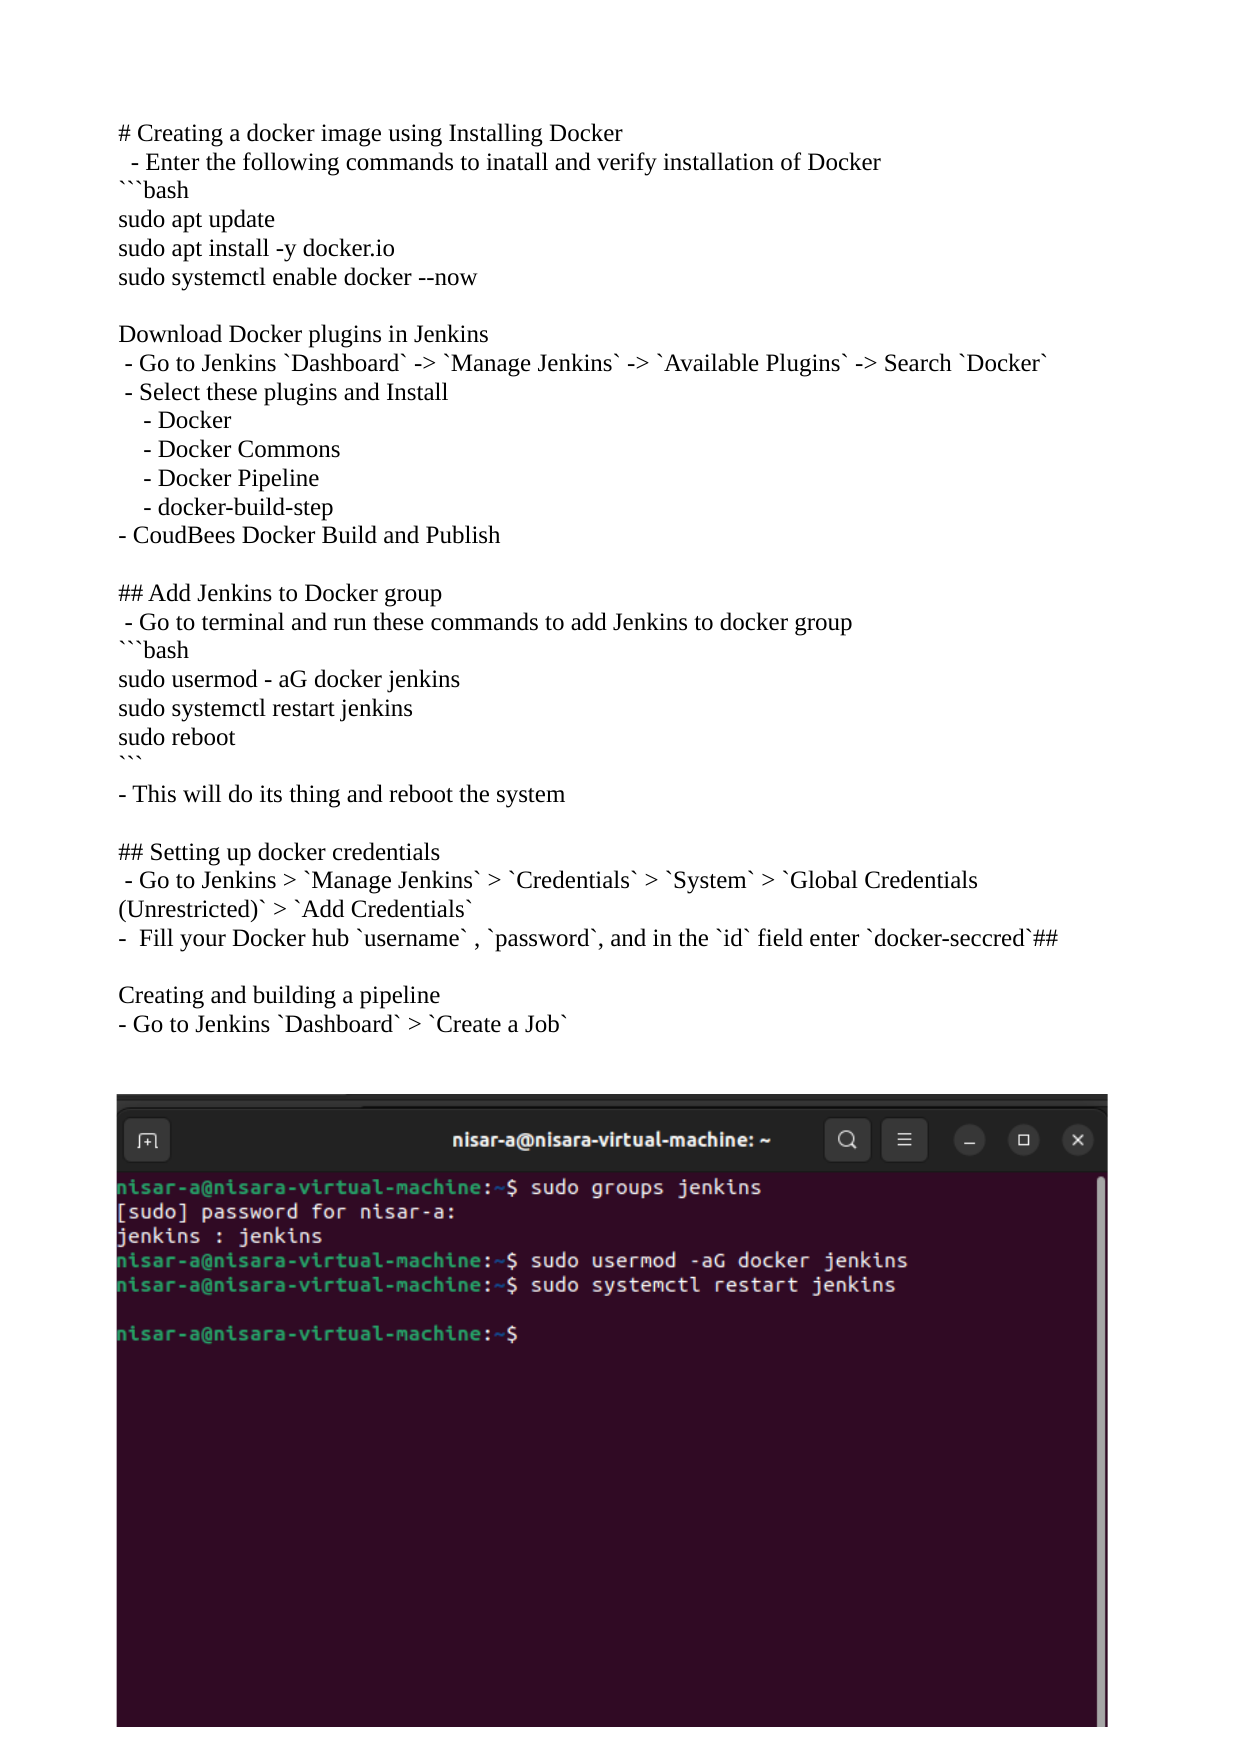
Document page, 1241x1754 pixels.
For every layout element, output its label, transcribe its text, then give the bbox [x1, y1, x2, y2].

text sudo apt install -y docker.io [118, 233, 1122, 262]
text sudo usermod - aG docker jenkins [118, 664, 1122, 693]
text - Docker Pipeline [118, 463, 1122, 492]
text sudo systemctl restart jenkins [118, 693, 1122, 722]
text - Go to Jenkins `Dashboard` -> `Manage Jenkins` -> `Available Plugins` -> Search `Docker` [118, 348, 1122, 377]
text - Enter the following commands to inatall and verify installation of Docker [118, 147, 1122, 176]
text - This will do its thing and reboot the system [118, 779, 1122, 808]
text ```bash [118, 636, 1122, 664]
text # Creating a docker image using Installing Docker [118, 118, 1122, 147]
text ``` [118, 751, 1122, 779]
text - Fill your Docker hub `username` , `password`, and in the `id` field enter `docker-seccred`## [118, 923, 1122, 952]
text - Select these plugins and Install [118, 377, 1122, 406]
text Download Docker plugins in Jenkins [118, 319, 1122, 348]
text - Go to terminal and run these commands to add Jenkins to docker group [118, 607, 1122, 636]
text - Go to Jenkins > `Manage Jenkins` > `Credentials` > `System` > `Global Credentials (Unrestricted)` > `Add Credentials` [118, 866, 1122, 923]
text sudo apt update [118, 204, 1122, 233]
text sudo systemctl enable docker --now [118, 262, 1122, 291]
text - docker-build-step [118, 492, 1122, 521]
text - Docker [118, 406, 1122, 434]
text Creating and building a pipeline [118, 981, 1122, 1009]
picture [116, 1094, 1108, 1727]
text sudo reboot [118, 722, 1122, 751]
text - CoudBees Docker Build and Publish [118, 521, 1122, 549]
text ```bash [118, 176, 1122, 204]
text - Go to Jenkins `Dashboard` > `Create a Job` [118, 1009, 1122, 1038]
text - Docker Commons [118, 434, 1122, 463]
text ## Add Jenkins to Docker group [118, 578, 1122, 607]
text ## Setting up docker credentials [118, 837, 1122, 866]
